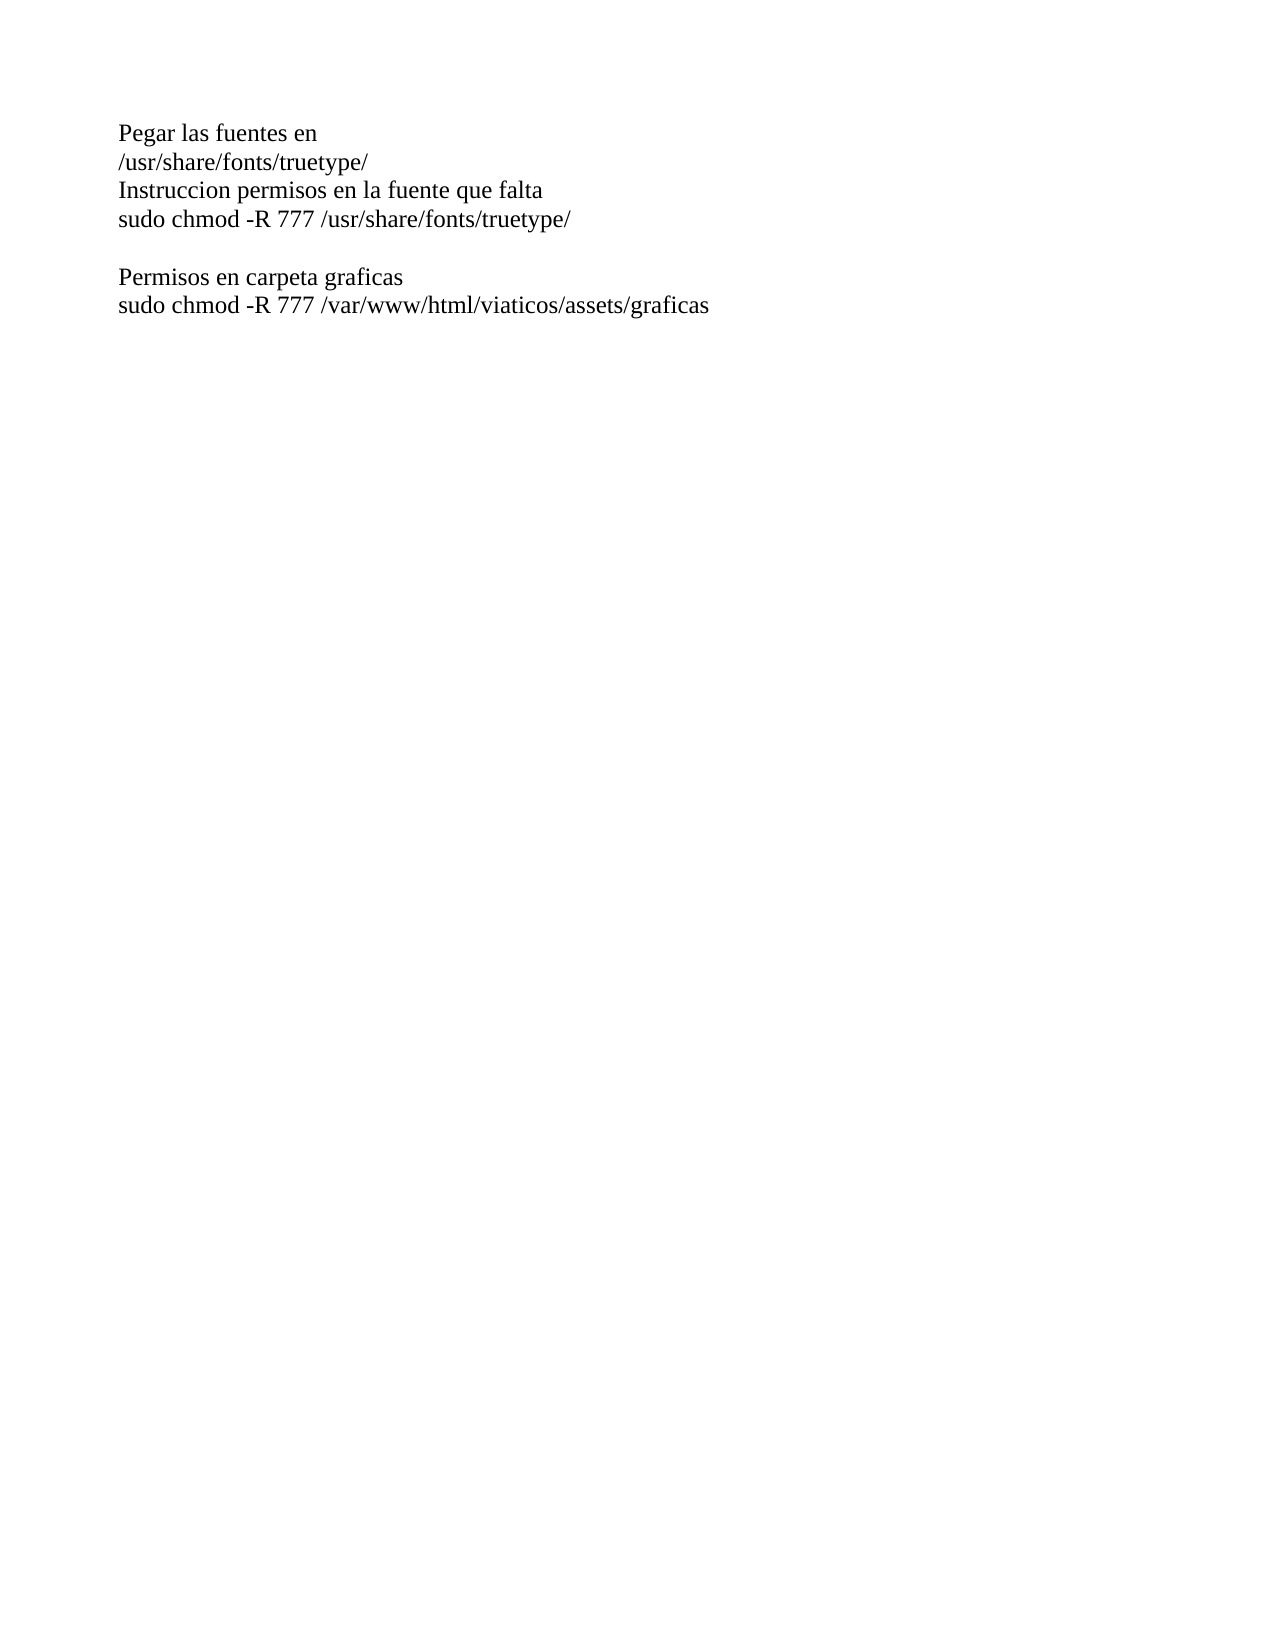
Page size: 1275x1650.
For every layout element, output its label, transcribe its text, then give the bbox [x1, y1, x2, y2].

text Pegar las fuentes en [118, 118, 1157, 147]
text /usr/share/fonts/truetype/ [118, 147, 1157, 176]
text sudo chmod -R 777 /var/www/html/viaticos/assets/graficas [118, 291, 1157, 319]
text sudo chmod -R 777 /usr/share/fonts/truetype/ [118, 204, 1157, 233]
text Permisos en carpeta graficas [118, 262, 1157, 291]
text Instruccion permisos en la fuente que falta [118, 176, 1157, 204]
